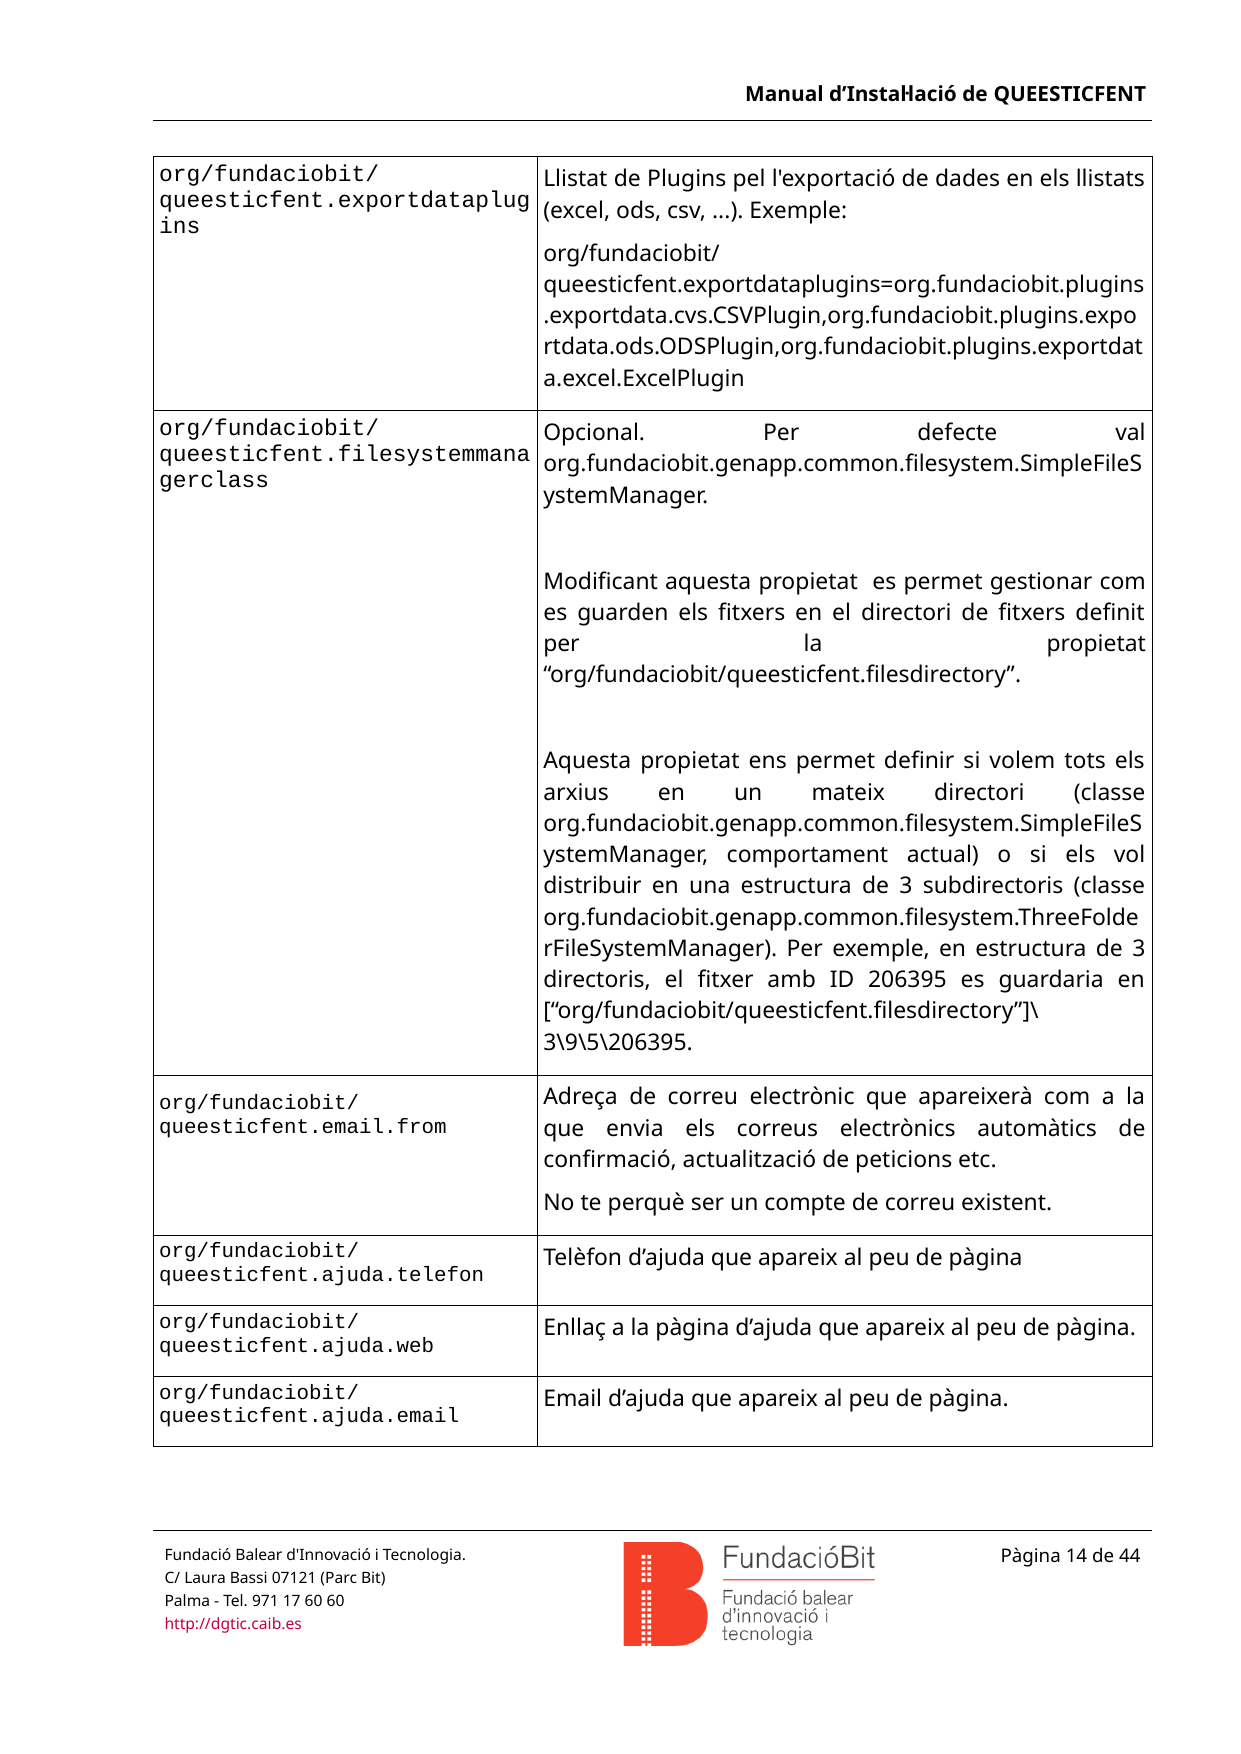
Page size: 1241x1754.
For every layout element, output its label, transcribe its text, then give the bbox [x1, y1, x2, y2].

table_cell org/fundaciobit/queesticfent.ajuda.email [154, 1377, 537, 1446]
table_cell Email d’ajuda que apareix al peu de pàgina. [538, 1377, 1152, 1446]
table_cell org/fundaciobit/queesticfent.email.from [154, 1076, 537, 1234]
table_cell Llistat de Plugins pel l'exportació de dades en els llistats (excel, ods, csv, ...). Exemple: org/fundaciobit/queesticfent.exportdataplugins=org.fundaciobit.plugins.exportdata.cvs.CSVPlugin,org.fundaciobit.plugins.exportdata.ods.ODSPlugin,org.fundaciobit.plugins.exportdata.excel.ExcelPlugin [538, 157, 1152, 410]
table_cell org/fundaciobit/queesticfent.ajuda.telefon [154, 1236, 537, 1305]
table_cell org/fundaciobit/queesticfent.filesystemmanagerclass [154, 411, 537, 1074]
table_cell Enllaç a la pàgina d’ajuda que apareix al peu de pàgina. [538, 1306, 1152, 1376]
table_cell org/fundaciobit/queesticfent.exportdataplugins [154, 157, 537, 410]
picture [623, 1542, 875, 1646]
table_cell Adreça de correu electrònic que apareixerà com a la que envia els correus electrònics automàtics de confirmació, actualització de peticions etc. No te perquè ser un compte de correu existent. [538, 1076, 1152, 1234]
table_cell Opcional. Per defecte val org.fundaciobit.genapp.common.filesystem.SimpleFileSystemManager. Modificant aquesta propietat es permet gestionar com es guarden els fitxers en el directori de fitxers definit per la propietat “org/fundaciobit/queesticfent.filesdirectory”. Aquesta propietat ens permet definir si volem tots els arxius en un mateix directori (classe org.fundaciobit.genapp.common.filesystem.SimpleFileSystemManager, comportament actual) o si els vol distribuir en una estructura de 3 subdirectoris (classe org.fundaciobit.genapp.common.filesystem.ThreeFolderFileSystemManager). Per exemple, en estructura de 3 directoris, el fitxer amb ID 206395 es guardaria en [“org/fundaciobit/queesticfent.filesdirectory”]\3\9\5\206395. [538, 411, 1152, 1074]
table_cell org/fundaciobit/queesticfent.ajuda.web [154, 1306, 537, 1376]
table_cell Telèfon d’ajuda que apareix al peu de pàgina [538, 1236, 1152, 1305]
